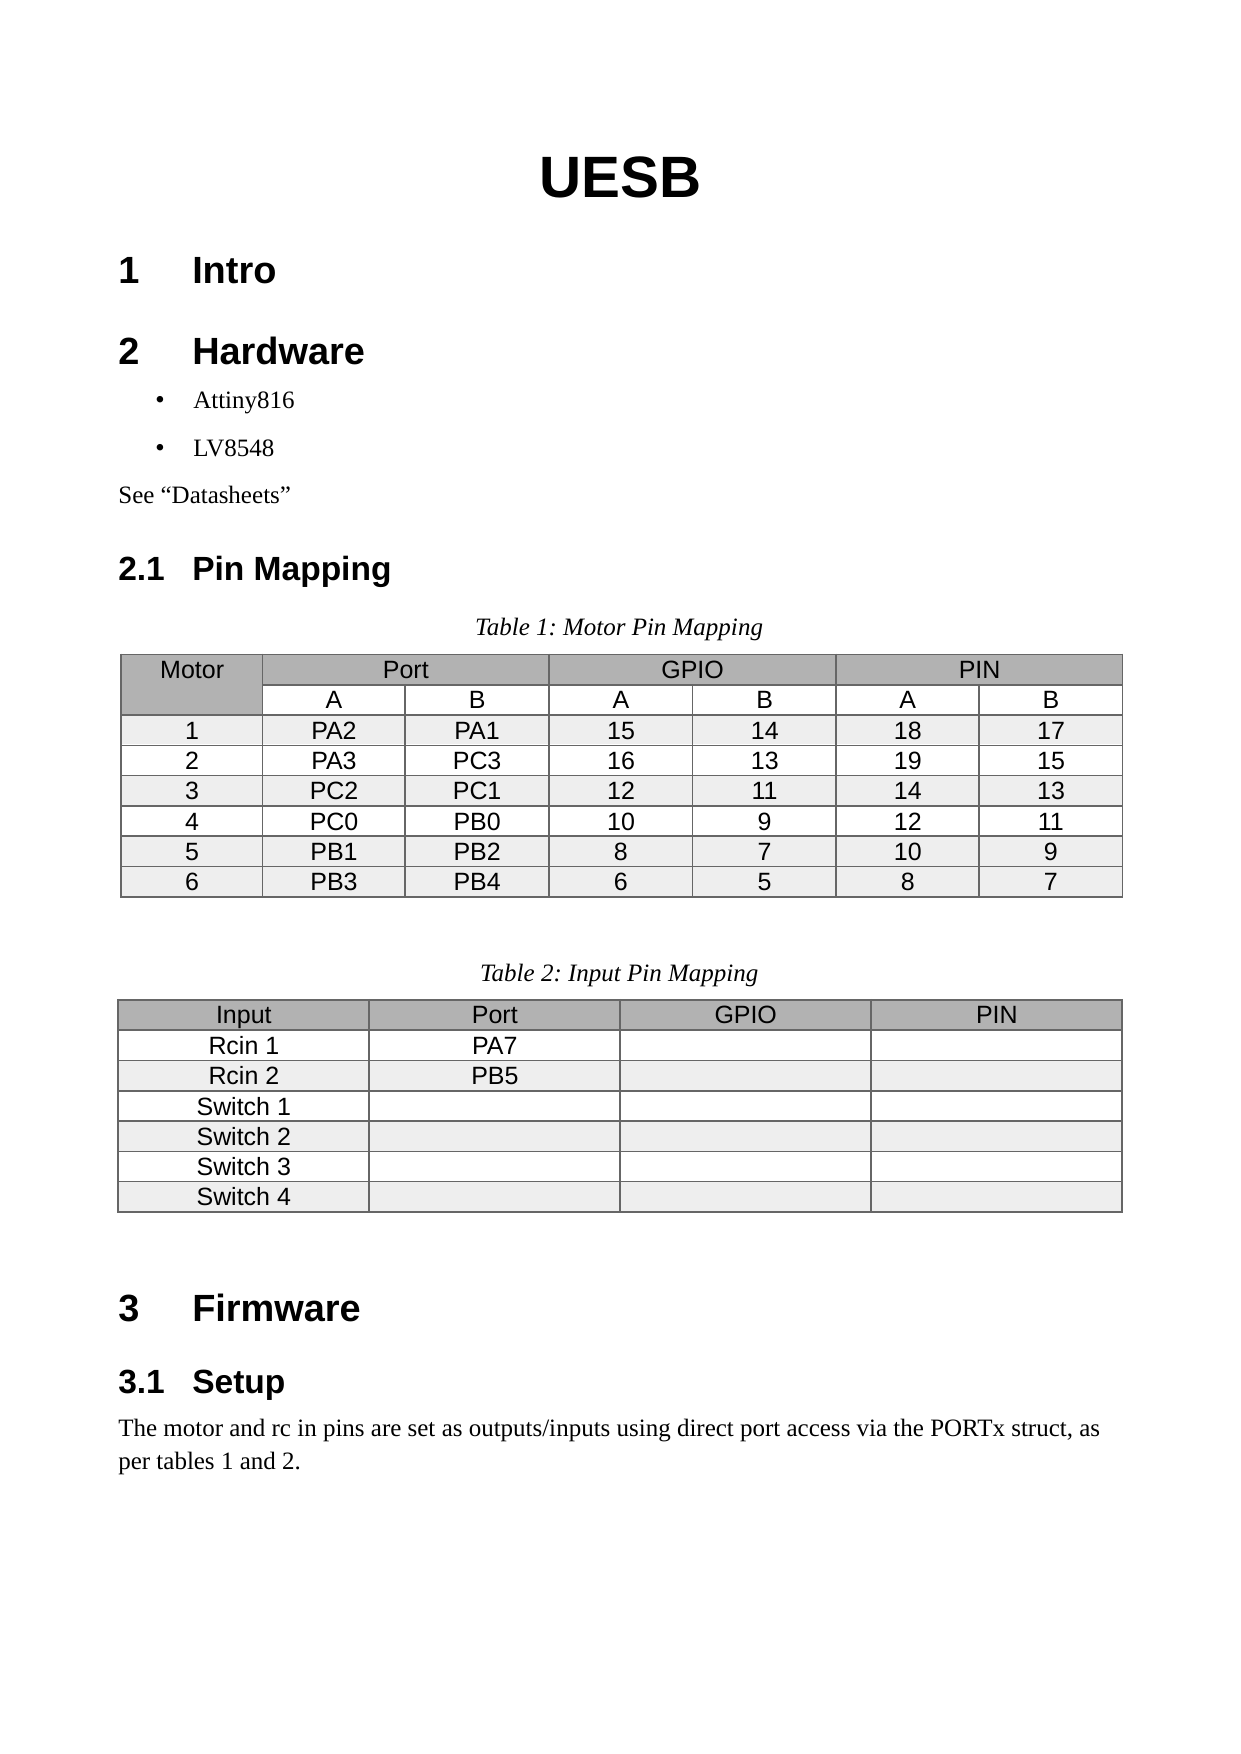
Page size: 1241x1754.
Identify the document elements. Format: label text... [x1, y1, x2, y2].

table_cell [872, 1061, 1121, 1090]
text Table 2: Input Pin Mapping [118, 958, 1122, 986]
table_cell PC2 [263, 776, 404, 805]
table_cell Rcin 1 [119, 1031, 368, 1059]
table_header PIN [837, 655, 1122, 684]
list Attiny816 [156, 385, 1122, 414]
text Table 1: Motor Pin Mapping [118, 612, 1122, 641]
table_cell Switch 1 [119, 1092, 368, 1120]
table_cell [621, 1122, 870, 1151]
table_cell PA7 [370, 1031, 619, 1059]
table_cell 1 [122, 716, 262, 744]
table_cell [621, 1182, 870, 1211]
table_cell [872, 1152, 1121, 1181]
table_cell PC0 [263, 807, 404, 835]
table_header GPIO [621, 1001, 870, 1029]
table_header PIN [872, 1001, 1121, 1029]
table_cell Rcin 2 [119, 1061, 368, 1090]
subtitle Intro [118, 248, 1122, 291]
table_cell A [550, 686, 692, 714]
table_cell Switch 3 [119, 1152, 368, 1181]
table_cell [621, 1152, 870, 1181]
table_cell A [263, 686, 404, 714]
subtitle Hardware [118, 329, 1122, 372]
text The motor and rc in pins are set as outputs/inputs using direct port access via the PORTx struct, as per tables 1 and 2. [118, 1413, 1122, 1475]
table_cell 15 [550, 716, 692, 744]
table_cell [621, 1092, 870, 1120]
table_cell [872, 1122, 1121, 1151]
table_cell 14 [837, 776, 978, 805]
table_cell [872, 1092, 1121, 1120]
table_header Port [370, 1001, 619, 1029]
table_cell 11 [980, 807, 1122, 835]
table_cell 12 [837, 807, 978, 835]
table_cell [370, 1182, 619, 1211]
table_cell 9 [693, 807, 835, 835]
table_cell [621, 1031, 870, 1059]
table_cell 6 [550, 867, 692, 896]
table_cell 4 [122, 807, 262, 835]
text See “Datasheets” [118, 480, 1122, 509]
table_header Motor [122, 655, 262, 714]
table_cell 2 [122, 746, 262, 775]
table_cell PB5 [370, 1061, 619, 1090]
table_cell 10 [837, 837, 978, 866]
table_cell [370, 1092, 619, 1120]
table_cell PC3 [406, 746, 548, 775]
table_cell 18 [837, 716, 978, 744]
table_cell 9 [980, 837, 1122, 866]
table_cell 7 [693, 837, 835, 866]
table_cell PB1 [263, 837, 404, 866]
table_cell 8 [837, 867, 978, 896]
table_header GPIO [550, 655, 835, 684]
table_cell PB4 [406, 867, 548, 896]
table_cell 13 [693, 746, 835, 775]
table_header Input [119, 1001, 368, 1029]
table_cell 19 [837, 746, 978, 775]
table_cell 12 [550, 776, 692, 805]
table_cell PA2 [263, 716, 404, 744]
table_cell PA1 [406, 716, 548, 744]
table_cell [370, 1122, 619, 1151]
table_cell Switch 2 [119, 1122, 368, 1151]
table_cell [872, 1031, 1121, 1059]
table_cell 13 [980, 776, 1122, 805]
table_cell 5 [693, 867, 835, 896]
title UESB [118, 143, 1122, 210]
subtitle Setup [118, 1362, 1122, 1401]
list LV8548 [156, 433, 1122, 461]
table_cell [370, 1152, 619, 1181]
table_cell 15 [980, 746, 1122, 775]
table_cell 6 [122, 867, 262, 896]
table_cell 8 [550, 837, 692, 866]
table_cell PA3 [263, 746, 404, 775]
table_cell B [406, 686, 548, 714]
table_cell [872, 1182, 1121, 1211]
table_cell PB0 [406, 807, 548, 835]
table_header Port [263, 655, 548, 684]
table_cell [621, 1061, 870, 1090]
table_cell Switch 4 [119, 1182, 368, 1211]
table_cell 14 [693, 716, 835, 744]
table_cell 5 [122, 837, 262, 866]
table_cell 7 [980, 867, 1122, 896]
table_cell 16 [550, 746, 692, 775]
subtitle Firmware [118, 1285, 1122, 1329]
table_cell A [837, 686, 978, 714]
table_cell 10 [550, 807, 692, 835]
table_cell 17 [980, 716, 1122, 744]
table_cell B [693, 686, 835, 714]
table_cell PC1 [406, 776, 548, 805]
subtitle Pin Mapping [118, 549, 1122, 587]
table_cell PB2 [406, 837, 548, 866]
table_cell 11 [693, 776, 835, 805]
table_cell B [980, 686, 1122, 714]
table_cell PB3 [263, 867, 404, 896]
table_cell 3 [122, 776, 262, 805]
